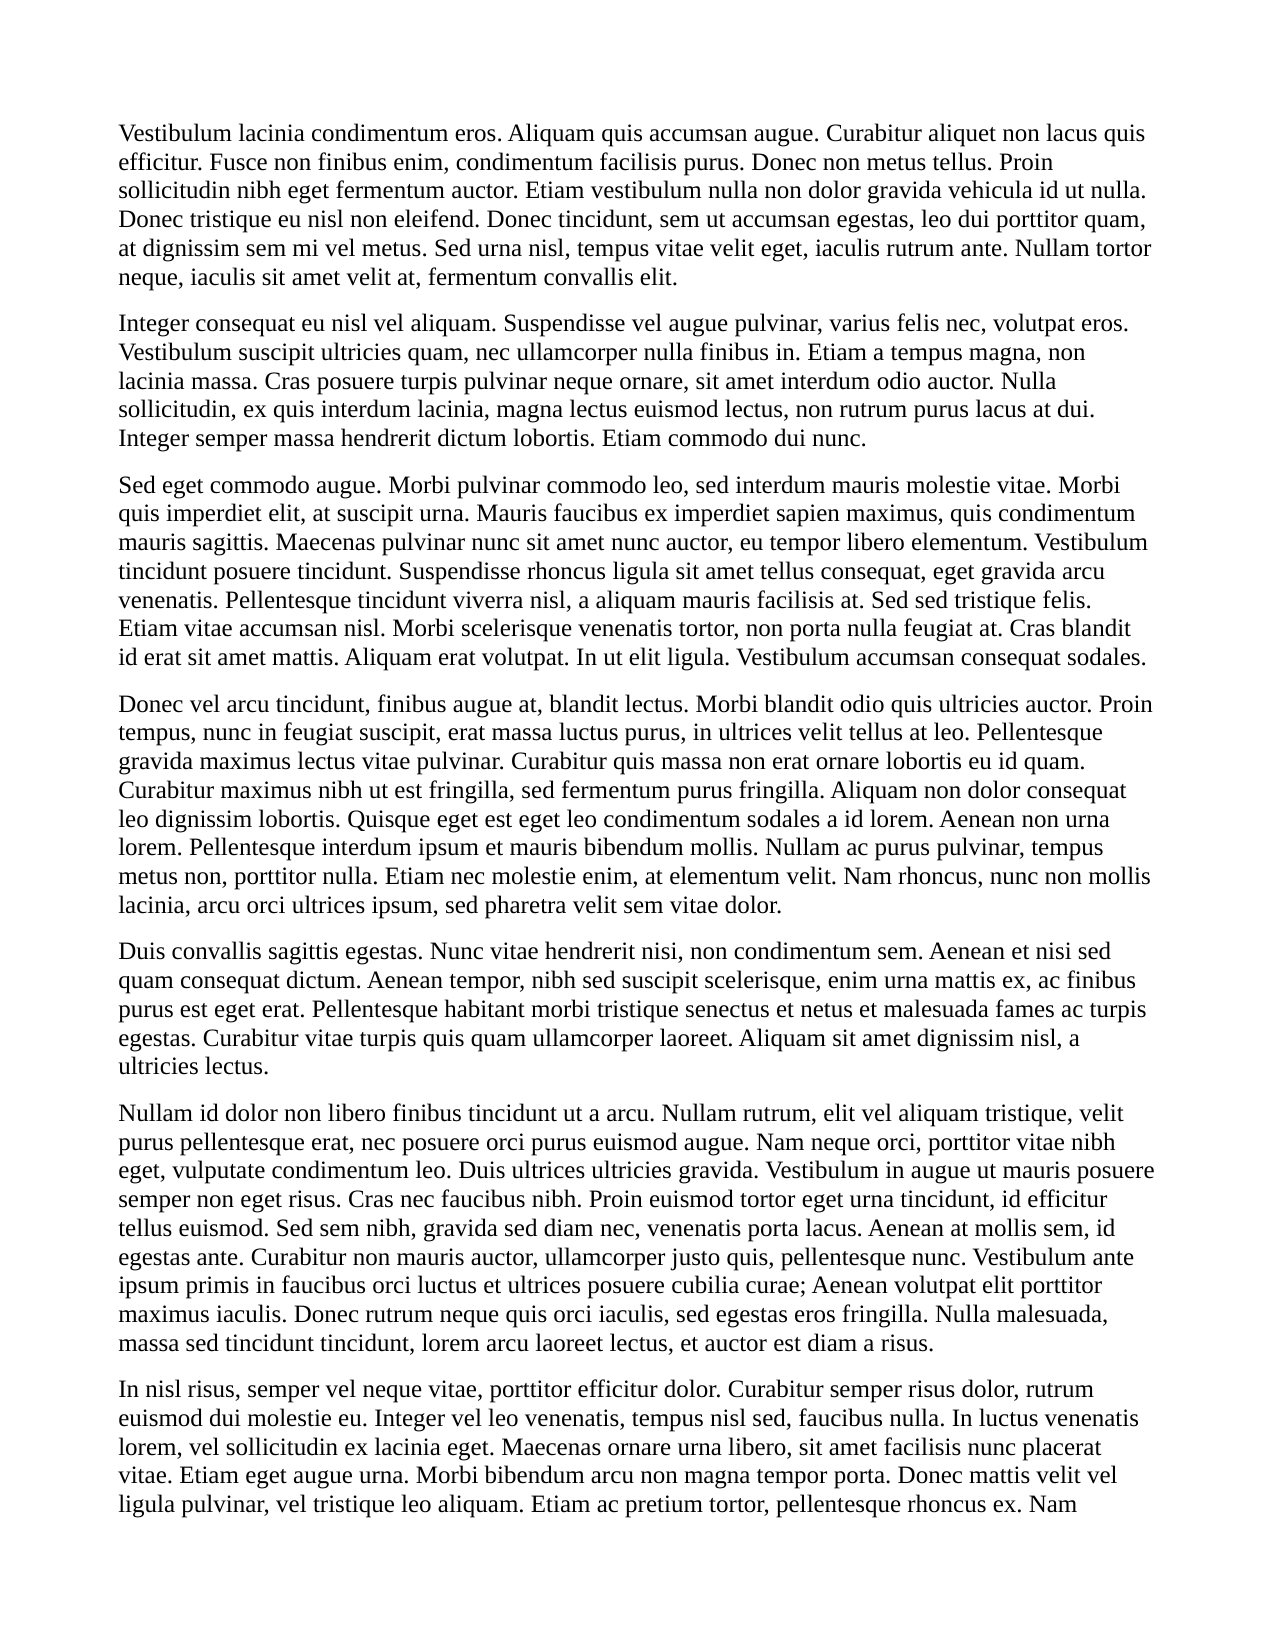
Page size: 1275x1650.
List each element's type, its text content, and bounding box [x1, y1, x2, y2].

text Sed eget commodo augue. Morbi pulvinar commodo leo, sed interdum mauris molestie vitae. Morbi quis imperdiet elit, at suscipit urna. Mauris faucibus ex imperdiet sapien maximus, quis condimentum mauris sagittis. Maecenas pulvinar nunc sit amet nunc auctor, eu tempor libero elementum. Vestibulum tincidunt posuere tincidunt. Suspendisse rhoncus ligula sit amet tellus consequat, eget gravida arcu venenatis. Pellentesque tincidunt viverra nisl, a aliquam mauris facilisis at. Sed sed tristique felis. Etiam vitae accumsan nisl. Morbi scelerisque venenatis tortor, non porta nulla feugiat at. Cras blandit id erat sit amet mattis. Aliquam erat volutpat. In ut elit ligula. Vestibulum accumsan consequat sodales. [118, 470, 1157, 671]
text Nullam id dolor non libero finibus tincidunt ut a arcu. Nullam rutrum, elit vel aliquam tristique, velit purus pellentesque erat, nec posuere orci purus euismod augue. Nam neque orci, porttitor vitae nibh eget, vulputate condimentum leo. Duis ultrices ultricies gravida. Vestibulum in augue ut mauris posuere semper non eget risus. Cras nec faucibus nibh. Proin euismod tortor eget urna tincidunt, id efficitur tellus euismod. Sed sem nibh, gravida sed diam nec, venenatis porta lacus. Aenean at mollis sem, id egestas ante. Curabitur non mauris auctor, ullamcorper justo quis, pellentesque nunc. Vestibulum ante ipsum primis in faucibus orci luctus et ultrices posuere cubilia curae; Aenean volutpat elit porttitor maximus iaculis. Donec rutrum neque quis orci iaculis, sed egestas eros fringilla. Nulla malesuada, massa sed tincidunt tincidunt, lorem arcu laoreet lectus, et auctor est diam a risus. [118, 1098, 1157, 1357]
text Vestibulum lacinia condimentum eros. Aliquam quis accumsan augue. Curabitur aliquet non lacus quis efficitur. Fusce non finibus enim, condimentum facilisis purus. Donec non metus tellus. Proin sollicitudin nibh eget fermentum auctor. Etiam vestibulum nulla non dolor gravida vehicula id ut nulla. Donec tristique eu nisl non eleifend. Donec tincidunt, sem ut accumsan egestas, leo dui porttitor quam, at dignissim sem mi vel metus. Sed urna nisl, tempus vitae velit eget, iaculis rutrum ante. Nullam tortor neque, iaculis sit amet velit at, fermentum convallis elit. [118, 118, 1157, 291]
text Integer consequat eu nisl vel aliquam. Suspendisse vel augue pulvinar, varius felis nec, volutpat eros. Vestibulum suscipit ultricies quam, nec ullamcorper nulla finibus in. Etiam a tempus magna, non lacinia massa. Cras posuere turpis pulvinar neque ornare, sit amet interdum odio auctor. Nulla sollicitudin, ex quis interdum lacinia, magna lectus euismod lectus, non rutrum purus lacus at dui. Integer semper massa hendrerit dictum lobortis. Etiam commodo dui nunc. [118, 308, 1157, 452]
text Duis convallis sagittis egestas. Nunc vitae hendrerit nisi, non condimentum sem. Aenean et nisi sed quam consequat dictum. Aenean tempor, nibh sed suscipit scelerisque, enim urna mattis ex, ac finibus purus est eget erat. Pellentesque habitant morbi tristique senectus et netus et malesuada fames ac turpis egestas. Curabitur vitae turpis quis quam ullamcorper laoreet. Aliquam sit amet dignissim nisl, a ultricies lectus. [118, 936, 1157, 1080]
text In nisl risus, semper vel neque vitae, porttitor efficitur dolor. Curabitur semper risus dolor, rutrum euismod dui molestie eu. Integer vel leo venenatis, tempus nisl sed, faucibus nulla. In luctus venenatis lorem, vel sollicitudin ex lacinia eget. Maecenas ornare urna libero, sit amet facilisis nunc placerat vitae. Etiam eget augue urna. Morbi bibendum arcu non magna tempor porta. Donec mattis velit vel ligula pulvinar, vel tristique leo aliquam. Etiam ac pretium tortor, pellentesque rhoncus ex. Nam [118, 1374, 1157, 1518]
text Donec vel arcu tincidunt, finibus augue at, blandit lectus. Morbi blandit odio quis ultricies auctor. Proin tempus, nunc in feugiat suscipit, erat massa luctus purus, in ultrices velit tellus at leo. Pellentesque gravida maximus lectus vitae pulvinar. Curabitur quis massa non erat ornare lobortis eu id quam. Curabitur maximus nibh ut est fringilla, sed fermentum purus fringilla. Aliquam non dolor consequat leo dignissim lobortis. Quisque eget est eget leo condimentum sodales a id lorem. Aenean non urna lorem. Pellentesque interdum ipsum et mauris bibendum mollis. Nullam ac purus pulvinar, tempus metus non, porttitor nulla. Etiam nec molestie enim, at elementum velit. Nam rhoncus, nunc non mollis lacinia, arcu orci ultrices ipsum, sed pharetra velit sem vitae dolor. [118, 689, 1157, 919]
